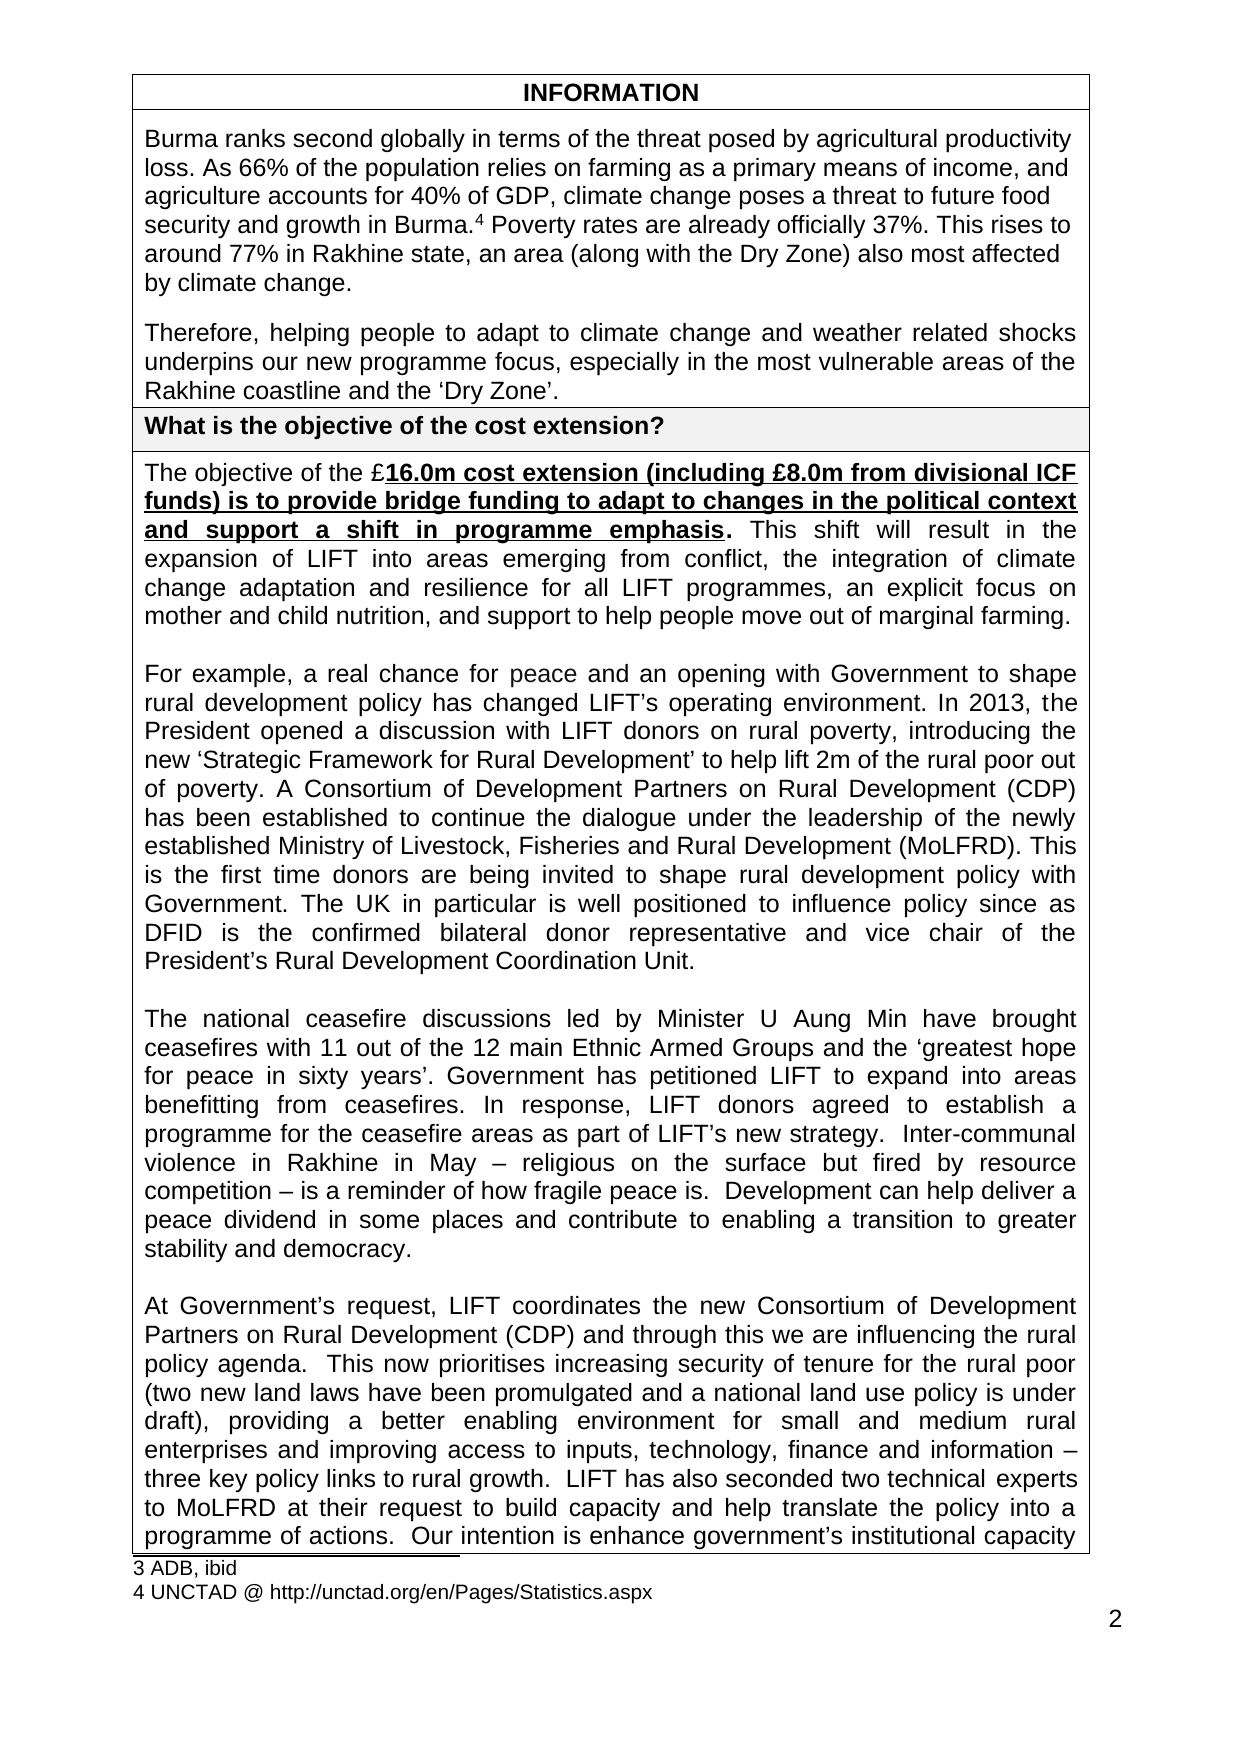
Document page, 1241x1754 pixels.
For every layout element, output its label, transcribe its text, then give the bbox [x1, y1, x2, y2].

table_cell LIFT (Livelihood and Food Security Trust Fund) was launched in 2009 as a multi-donor trust fund firstly in response to Cyclone Nargis, and secondly, with a view to making faster progress against MDG 1 (eradicate extreme poverty and hunger). Today LIFT has 11 donors; Australia, Denmark, the European Union, France, Ireland, the Netherlands, New Zealand, Sweden, Switzerland, the United Kingdom, and the United States of America. Canada will likely join this year. The United Nations Office for Project Services (UNOPS) manages and administers LIFT. Projects are implemented by UN agencies, INGOs & LNGOs, Research Institutions and policy think tanks. In line with a recently concluded strategy refresh, LIFT’s purpose has been amended from “increase food availability and incomes of 1-1.5 million target beneficiaries” to “increase livelihoods' resilience and nutrition of 2.5 million people.” This will be achieved, as before, through the four pillars of food security - income, food availability, utilization and stability of access to food. LIFT’s target group has expanded to capture its planned expansion into the areas emerging from conflict, and a much greater focus on women and children under five through the strengthened nutrition component (which will be feature of all LIFT programmes under the new strategy) and the landless, who are disproportionately represented in the poorest income quintiles. LIFT’s new strategy also puts a much greater emphasis on climate change and resilience. This is because Burma is in the top ten countries in the world most at risk from climate change over the next century. Yangon is ranked fourth in cities most at risk. A third of the population lives in areas at risk of flooding. Around 10% of the country (or 5m people) will be affected by sea-level rises. Other countries may have higher numbers of people potentially affected, but Burma’s coping ability is so poor that only Somalia tops it in terms of vulnerability. Burma ranks second globally in terms of the threat posed by agricultural productivity loss. As 66% of the population relies on farming as a primary means of income, and agriculture accounts for 40% of GDP, climate change poses a threat to future food security and growth in Burma. Poverty rates are already officially 37%. This rises to around 77% in Rakhine state, an area (along with the Dry Zone) also most affected by climate change. Therefore, helping people to adapt to climate change and weather related shocks underpins our new programme focus, especially in the most vulnerable areas of the Rakhine coastline and the ‘Dry Zone’. [133, 110, 1089, 407]
table_cell The objective of the £16.0m cost extension (including £8.0m from divisional ICF funds) is to provide bridge funding to adapt to changes in the political context and support a shift in programme emphasis. This shift will result in the expansion of LIFT into areas emerging from conflict, the integration of climate change adaptation and resilience for all LIFT programmes, an explicit focus on mother and child nutrition, and support to help people move out of marginal farming. For example, a real chance for peace and an opening with Government to shape rural development policy has changed LIFT’s operating environment. In 2013, the President opened a discussion with LIFT donors on rural poverty, introducing the new ‘Strategic Framework for Rural Development’ to help lift 2m of the rural poor out of poverty. A Consortium of Development Partners on Rural Development (CDP) has been established to continue the dialogue under the leadership of the newly established Ministry of Livestock, Fisheries and Rural Development (MoLFRD). This is the first time donors are being invited to shape rural development policy with Government. The UK in particular is well positioned to influence policy since as DFID is the confirmed bilateral donor representative and vice chair of the President’s Rural Development Coordination Unit. The national ceasefire discussions led by Minister U Aung Min have brought ceasefires with 11 out of the 12 main Ethnic Armed Groups and the ‘greatest hope for peace in sixty years’. Government has petitioned LIFT to expand into areas benefitting from ceasefires. In response, LIFT donors agreed to establish a programme for the ceasefire areas as part of LIFT’s new strategy. Inter-communal violence in Rakhine in May – religious on the surface but fired by resource competition – is a reminder of how fragile peace is. Development can help deliver a peace dividend in some places and contribute to enabling a transition to greater stability and democracy. At Government’s request, LIFT coordinates the new Consortium of Development Partners on Rural Development (CDP) and through this we are influencing the rural policy agenda. This now prioritises increasing security of tenure for the rural poor (two new land laws have been promulgated and a national land use policy is under draft), providing a better enabling environment for small and medium rural enterprises and improving access to inputs, technology, finance and information – three key policy links to rural growth. LIFT has also seconded two technical experts to MoLFRD at their request to build capacity and help translate the policy into a programme of actions. Our intention is enhance government’s institutional capacity [133, 452, 1089, 1553]
table_cell What is the objective of the cost extension? [133, 408, 1089, 451]
table_header INFORMATION [133, 75, 1089, 109]
